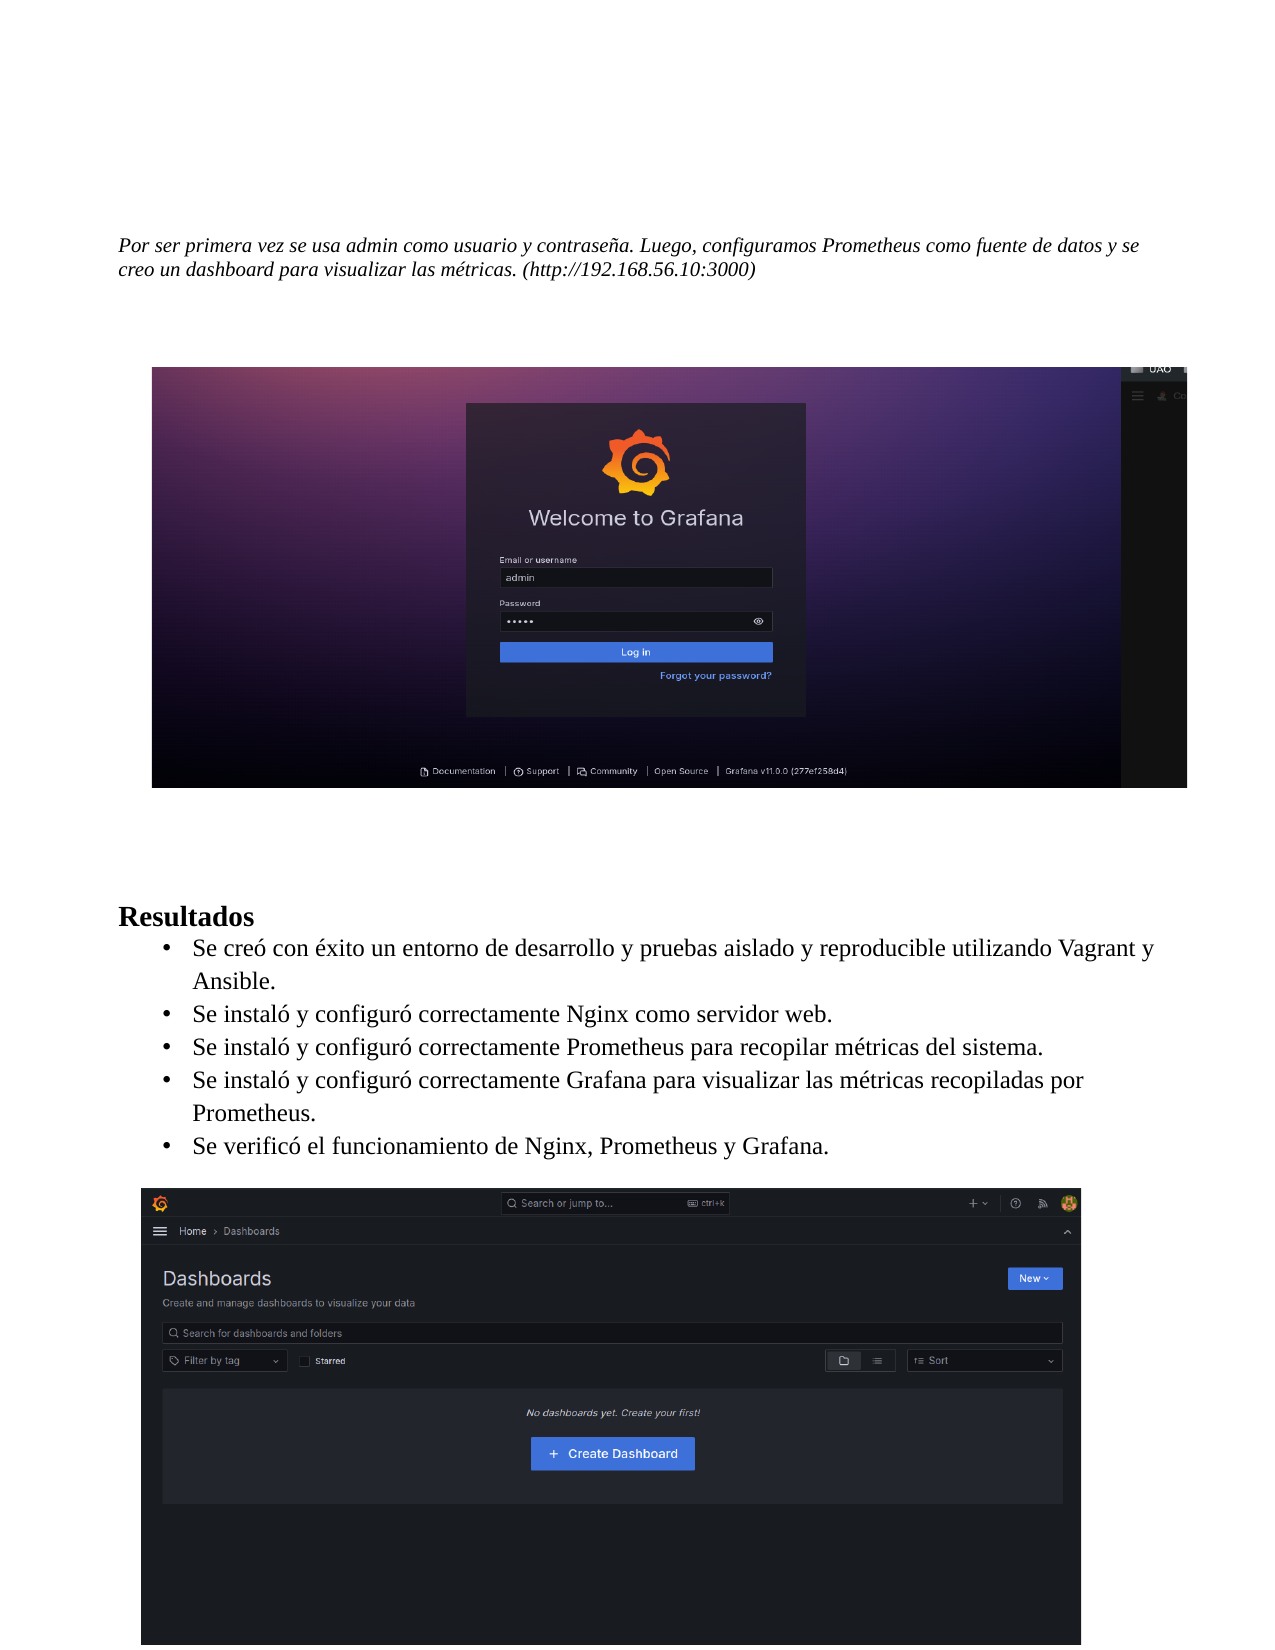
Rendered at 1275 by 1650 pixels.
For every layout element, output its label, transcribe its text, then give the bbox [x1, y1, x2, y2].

list Se instaló y configuró correctamente Grafana para visualizar las métricas recopiladas por Prometheus. [162, 1065, 1157, 1127]
picture [141, 1188, 1082, 1645]
subtitle Resultados [118, 899, 1157, 933]
picture [151, 367, 1188, 788]
list Se creó con éxito un entorno de desarrollo y pruebas aislado y reproducible utilizando Vagrant y Ansible. [162, 933, 1157, 995]
list Se verificó el funcionamiento de Nginx, Prometheus y Grafana. [162, 1131, 1157, 1160]
text Por ser primera vez se usa admin como usuario y contraseña. Luego, configuramos Prometheus como fuente de datos y se creo un dashboard para visualizar las métricas. (http://192.168.56.10:3000) [118, 233, 1157, 281]
list Se instaló y configuró correctamente Nginx como servidor web. [162, 999, 1157, 1028]
list Se instaló y configuró correctamente Prometheus para recopilar métricas del sistema. [162, 1032, 1157, 1061]
